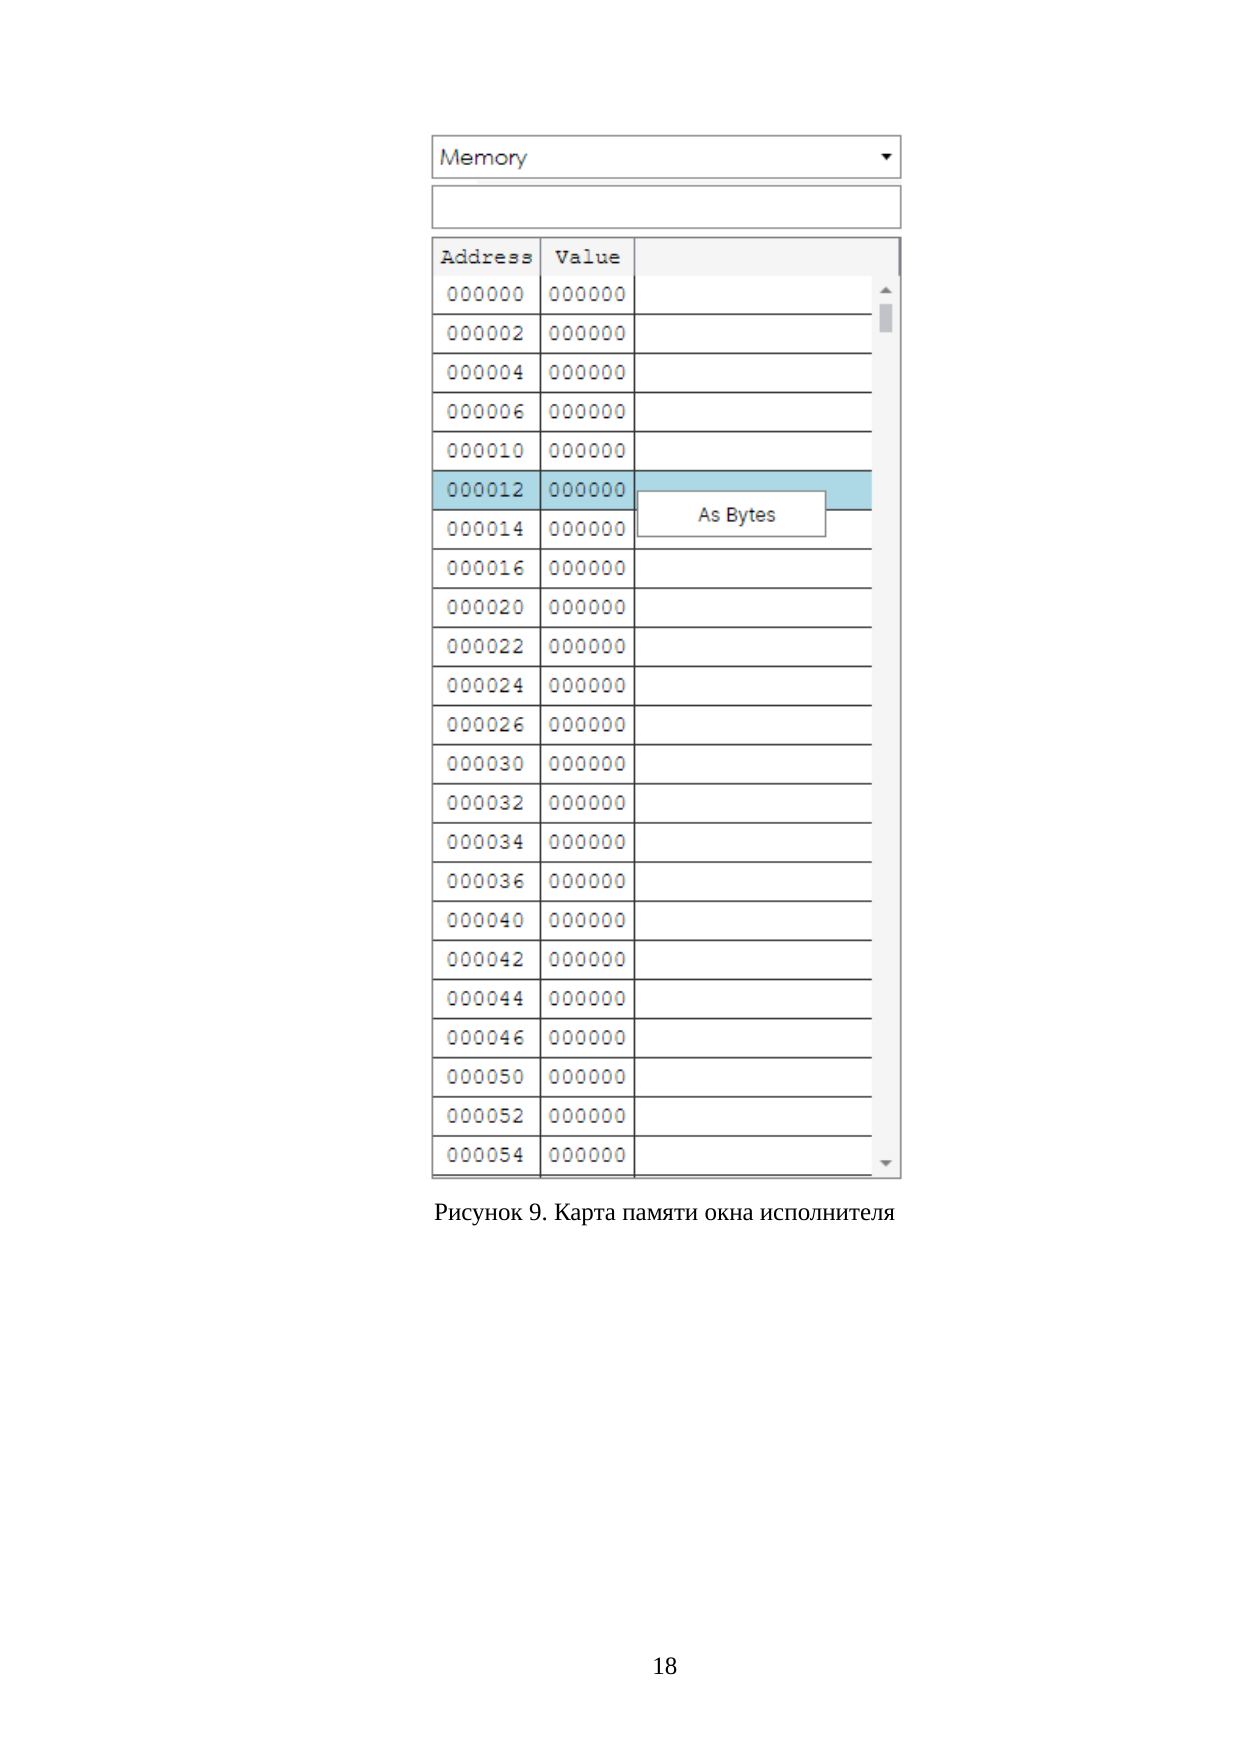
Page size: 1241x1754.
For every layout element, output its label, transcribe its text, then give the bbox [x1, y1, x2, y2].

picture [424, 130, 905, 1184]
text Рисунок 9. Карта памяти окна исполнителя [424, 1184, 904, 1226]
